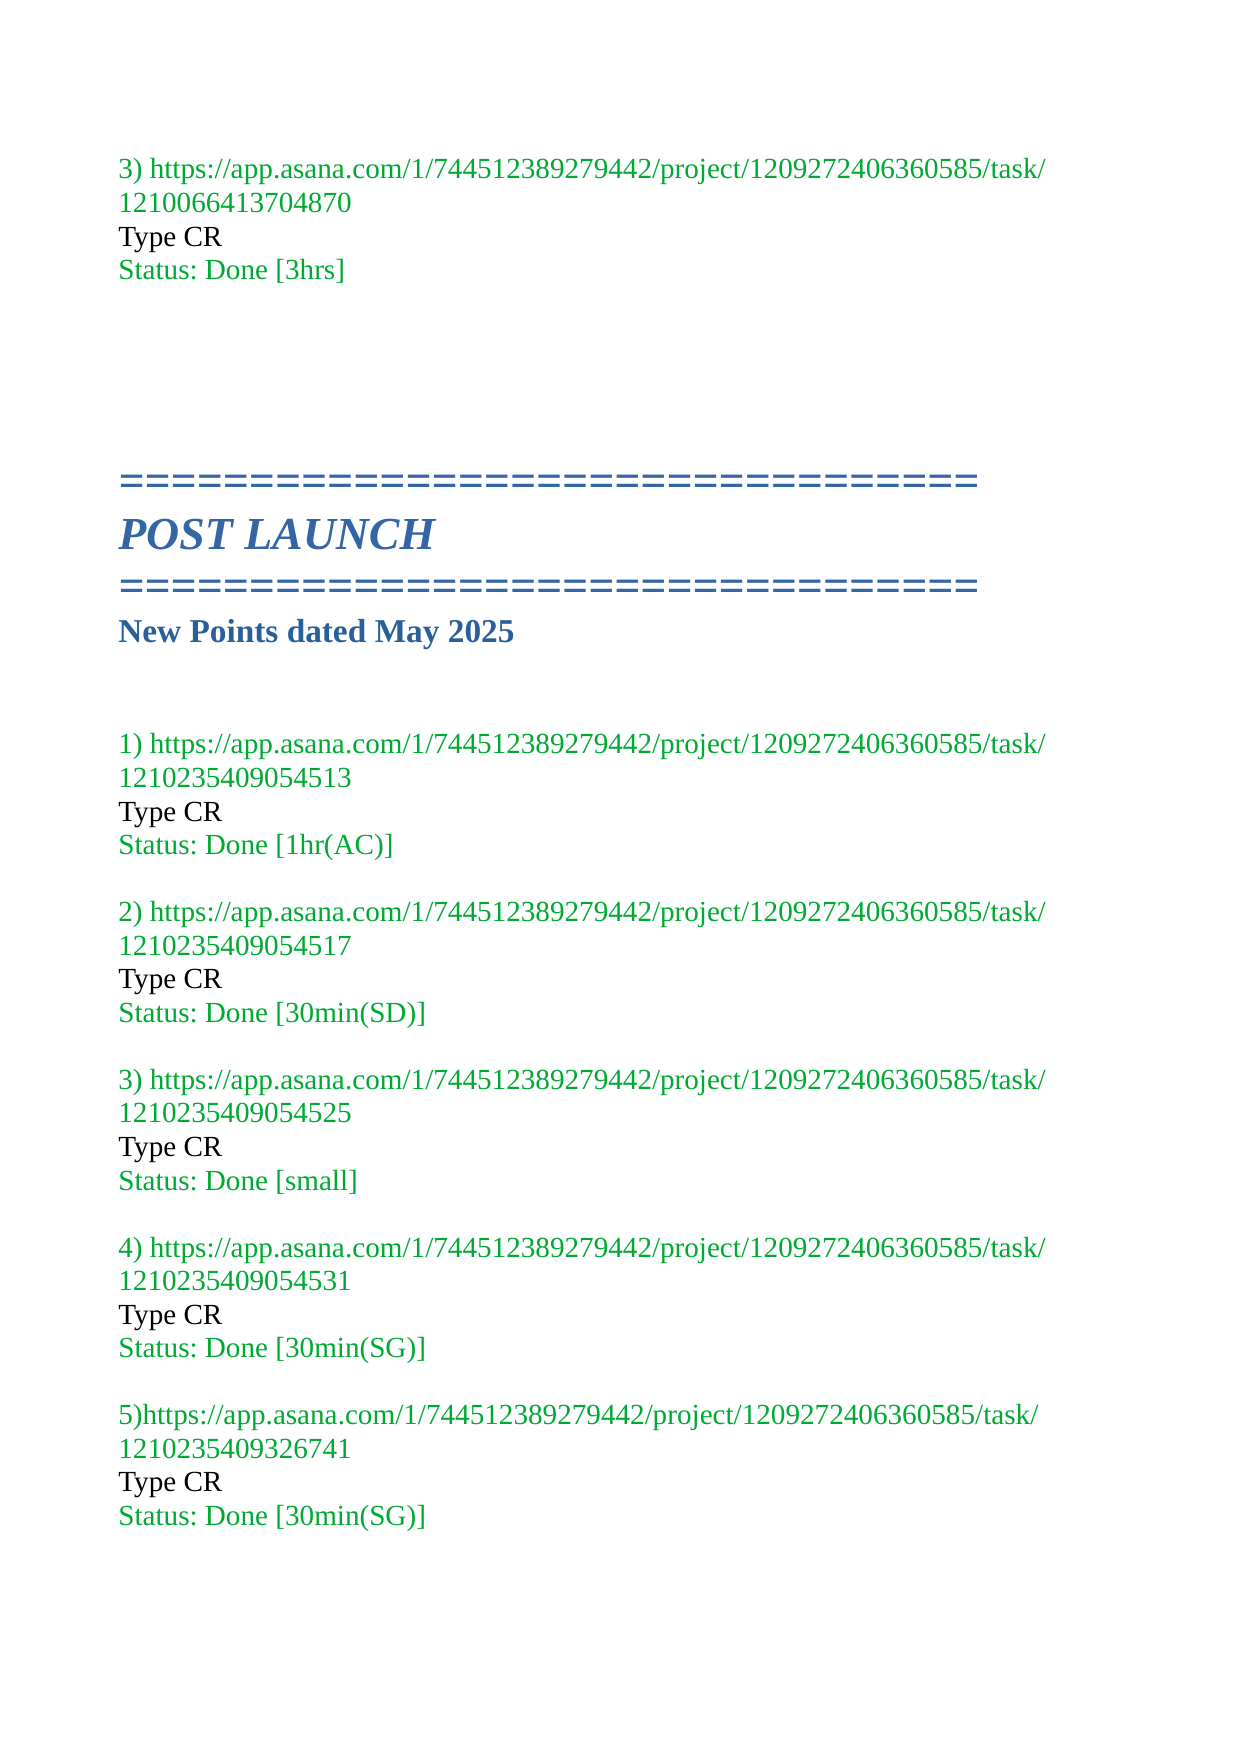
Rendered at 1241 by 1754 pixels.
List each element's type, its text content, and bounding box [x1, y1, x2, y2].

text Status: Done [1hr(AC)] [118, 827, 1122, 861]
text Status: Done [30min(SD)] [118, 995, 1122, 1028]
text 5)https://app.asana.com/1/744512389279442/project/1209272406360585/task/1210235409326741 [118, 1397, 1122, 1464]
text 4) https://app.asana.com/1/744512389279442/project/1209272406360585/task/1210235409054531 [118, 1230, 1122, 1297]
text Status: Done [small] [118, 1163, 1122, 1196]
text New Points dated May 2025 [118, 612, 1122, 650]
text POST LAUNCH [118, 506, 1122, 559]
text Type CR [118, 1297, 1122, 1330]
text Type CR [118, 794, 1122, 827]
text 3) https://app.asana.com/1/744512389279442/project/1209272406360585/task/1210235409054525 [118, 1062, 1122, 1129]
text Type CR [118, 961, 1122, 995]
text 3) https://app.asana.com/1/744512389279442/project/1209272406360585/task/1210066413704870 [118, 152, 1122, 219]
text Type CR [118, 1464, 1122, 1498]
text Status: Done [30min(SG)] [118, 1330, 1122, 1364]
text ================================= [118, 559, 1122, 612]
text Type CR [118, 219, 1122, 252]
text Type CR [118, 1129, 1122, 1163]
text Status: Done [3hrs] [118, 252, 1122, 286]
text ================================= [118, 453, 1122, 506]
text 2) https://app.asana.com/1/744512389279442/project/1209272406360585/task/1210235409054517 [118, 894, 1122, 961]
text 1) https://app.asana.com/1/744512389279442/project/1209272406360585/task/1210235409054513 [118, 727, 1122, 794]
text Status: Done [30min(SG)] [118, 1498, 1122, 1532]
